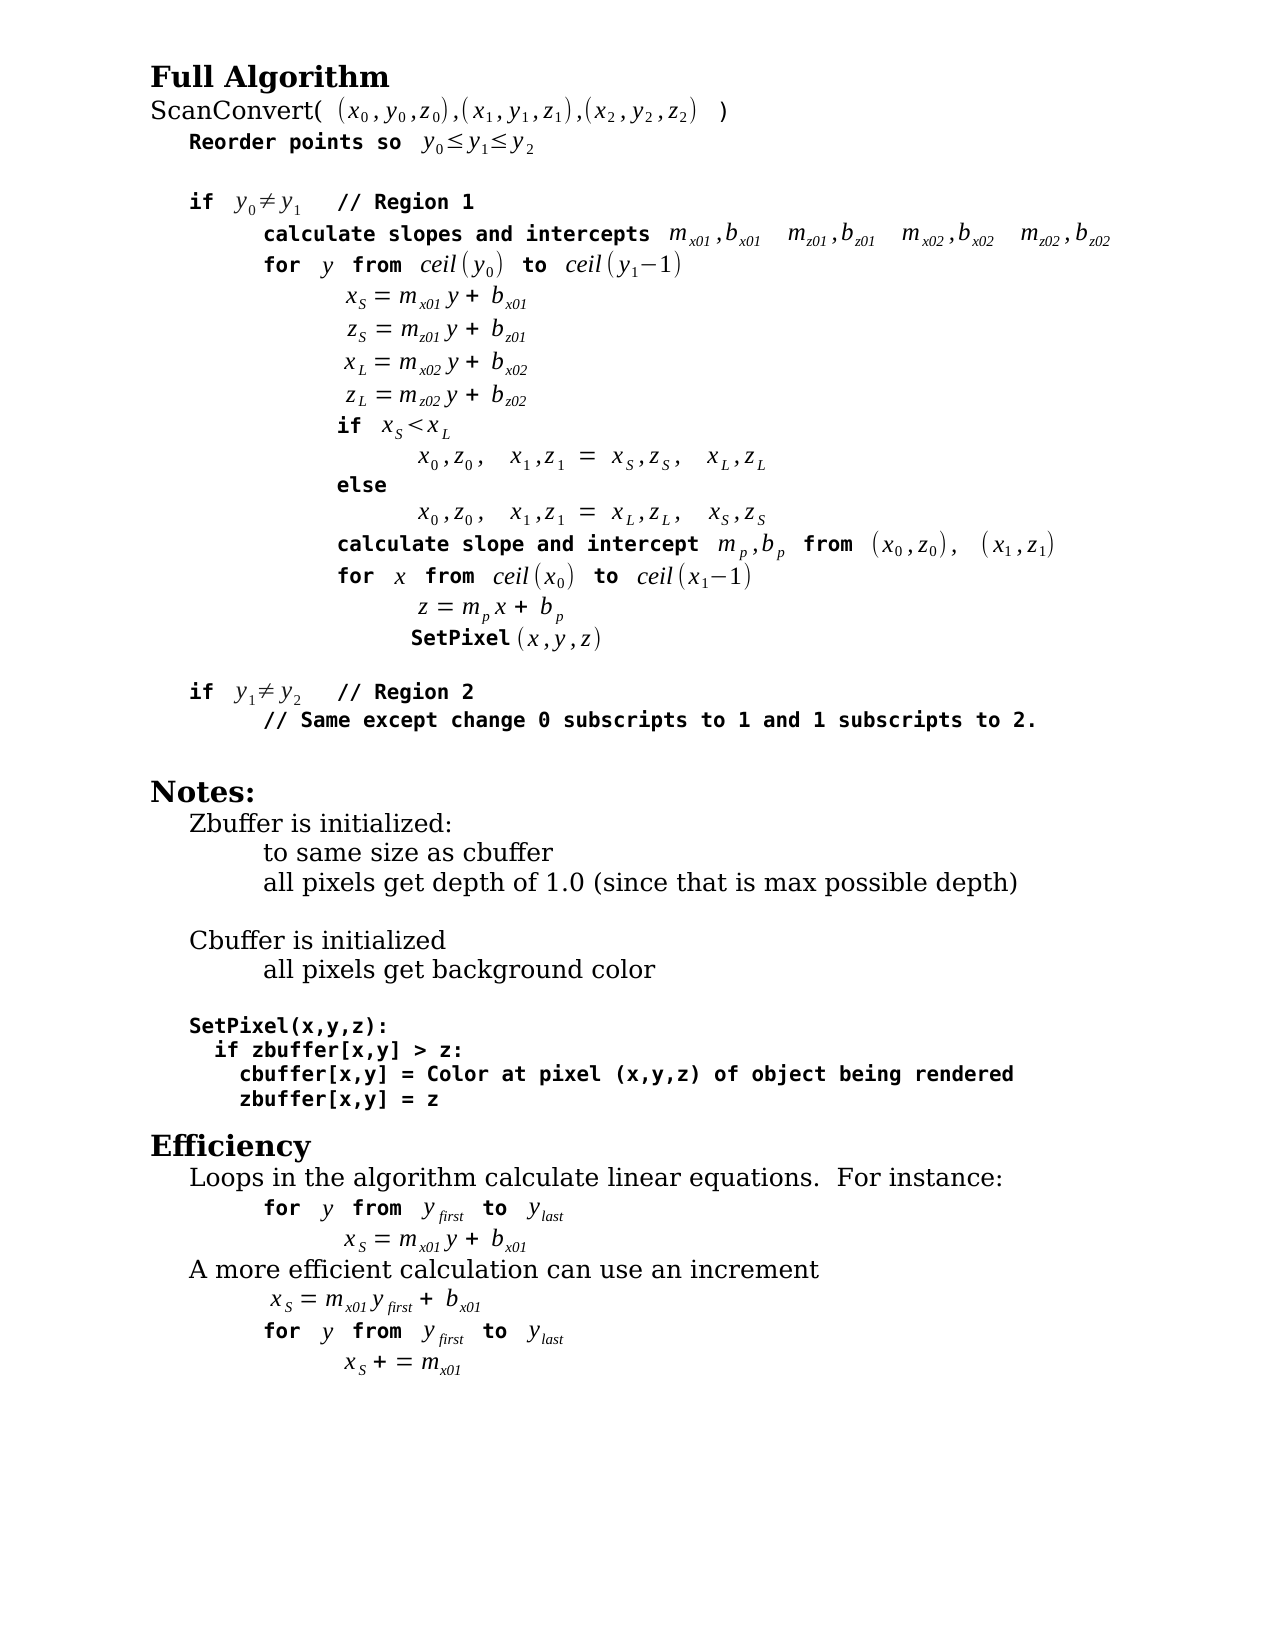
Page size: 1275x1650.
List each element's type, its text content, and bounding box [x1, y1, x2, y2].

text for from to [581, 561, 631, 593]
text ScanConvert( [150, 94, 331, 127]
subtitle Efficiency [150, 1129, 1125, 1164]
text if [189, 187, 226, 218]
text // Same except change 0 subscripts to 1 and 1 subscripts to 2. [189, 708, 1125, 732]
text cbuffer[x,y] = Color at pixel (x,y,z) of object being rendered [189, 1063, 1125, 1087]
text SetPixel [189, 624, 511, 653]
text Zbuffer is initialized: [189, 809, 1125, 838]
text if [189, 411, 374, 442]
text [1062, 529, 1125, 561]
text for from to [189, 1316, 414, 1347]
text Cbuffer is initialized [189, 926, 1125, 956]
text [607, 624, 1125, 653]
text // Region 2 [307, 677, 1125, 708]
text else [189, 473, 1125, 497]
text A more efficient calculation can use an increment [189, 1255, 1125, 1285]
text for from to [189, 1193, 414, 1224]
text for from to [569, 1193, 1125, 1224]
text [539, 127, 1125, 158]
text for from to [469, 1316, 519, 1347]
text all pixels get depth of 1.0 (since that is max possible depth) [189, 868, 1125, 897]
subtitle Notes: [150, 775, 1125, 809]
text zbuffer[x,y] = z [189, 1087, 1125, 1111]
text for from to [189, 249, 414, 282]
text ) [703, 94, 1125, 127]
text for from to [569, 1316, 1125, 1347]
text all pixels get background color [189, 956, 1125, 985]
subtitle Full Algorithm [150, 60, 1125, 94]
text for from to [688, 249, 1125, 282]
text for from to [509, 249, 559, 282]
text for from to [758, 561, 1125, 593]
text calculate slopes and intercepts [189, 218, 663, 249]
text Reorder points so [189, 127, 414, 158]
text for from to [189, 561, 487, 593]
text [456, 411, 1125, 442]
text if zbuffer[x,y] > z: [189, 1038, 1125, 1063]
text calculate slope and intercept from [189, 529, 865, 561]
text if [189, 677, 226, 708]
text to same size as cbuffer [189, 838, 1125, 868]
text Loops in the algorithm calculate linear equations. For instance: [189, 1164, 1125, 1193]
text // Region 1 [307, 187, 1125, 218]
text for from to [469, 1193, 519, 1224]
text SetPixel(x,y,z): [189, 1014, 1125, 1038]
